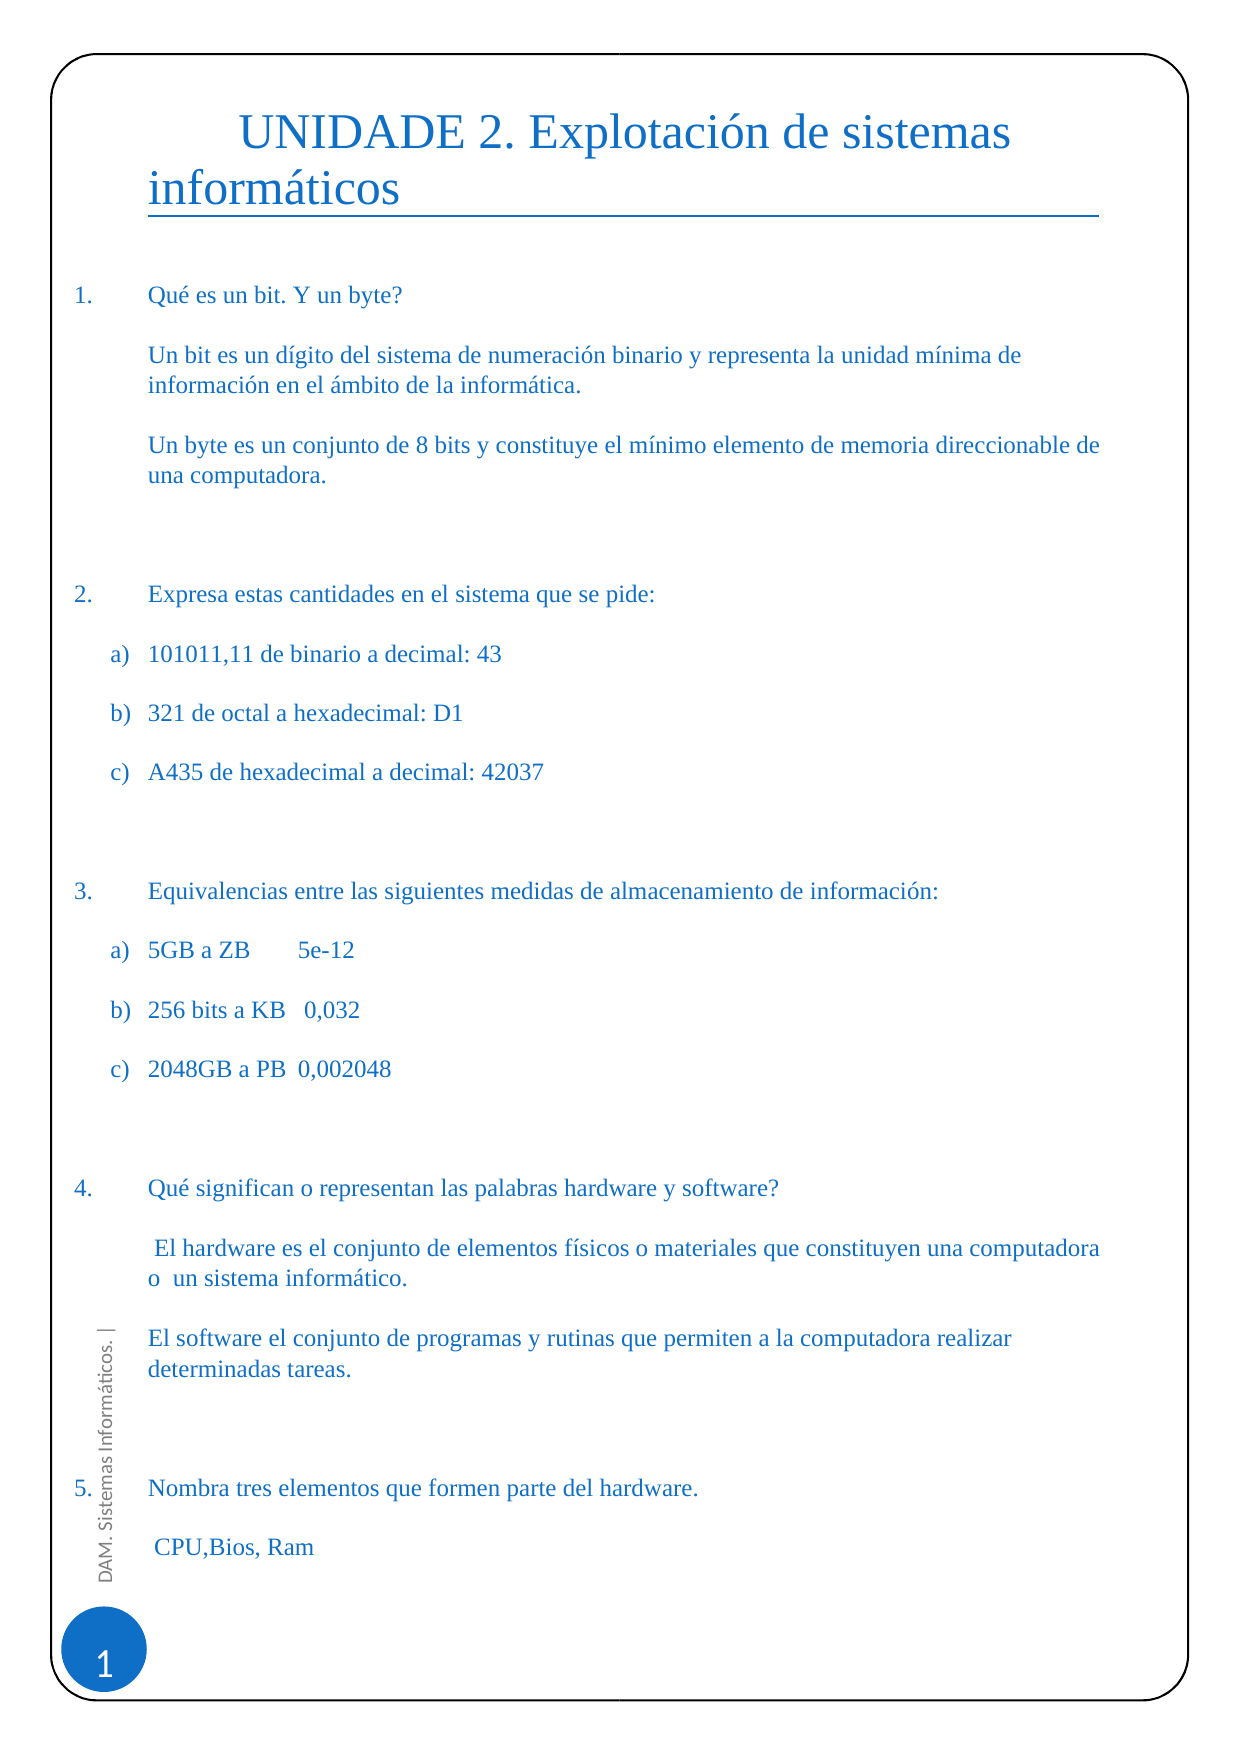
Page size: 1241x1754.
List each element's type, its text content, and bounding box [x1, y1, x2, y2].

list Un byte es un conjunto de 8 bits y constituye el mínimo elemento de memoria direccionable de una computadora. [74, 430, 1102, 489]
list Un bit es un dígito del sistema de numeración binario y representa la unidad mínima de información en el ámbito de la informática. [74, 340, 1102, 399]
text CPU,Bios, Ram [148, 1532, 1102, 1561]
text El software el conjunto de programas y rutinas que permiten a la computadora realizar determinadas tareas. [148, 1323, 1102, 1382]
text UNIDADE 2. Explotación de sistemas informáticos [148, 104, 1102, 215]
list 321 de octal a hexadecimal: D1 [110, 698, 1102, 727]
text El hardware es el conjunto de elementos físicos o materiales que constituyen una computadora o un sistema informático. [148, 1233, 1102, 1292]
list 101011,11 de binario a decimal: 43 [110, 639, 1102, 667]
list 256 bits a KB 0,032 [110, 995, 1102, 1024]
list A435 de hexadecimal a decimal: 42037 [110, 757, 1102, 786]
list Qué significan o representan las palabras hardware y software? [74, 1173, 1102, 1202]
list 5GB a ZB 5e-12 [110, 936, 1102, 964]
list Nombra tres elementos que formen parte del hardware. [74, 1473, 1102, 1502]
list Equivalencias entre las siguientes medidas de almacenamiento de información: [74, 876, 1102, 905]
list 2048GB a PB 0,002048 [110, 1054, 1102, 1083]
list Expresa estas cantidades en el sistema que se pide: [74, 579, 1102, 608]
list Qué es un bit. Y un byte? [74, 280, 1102, 309]
